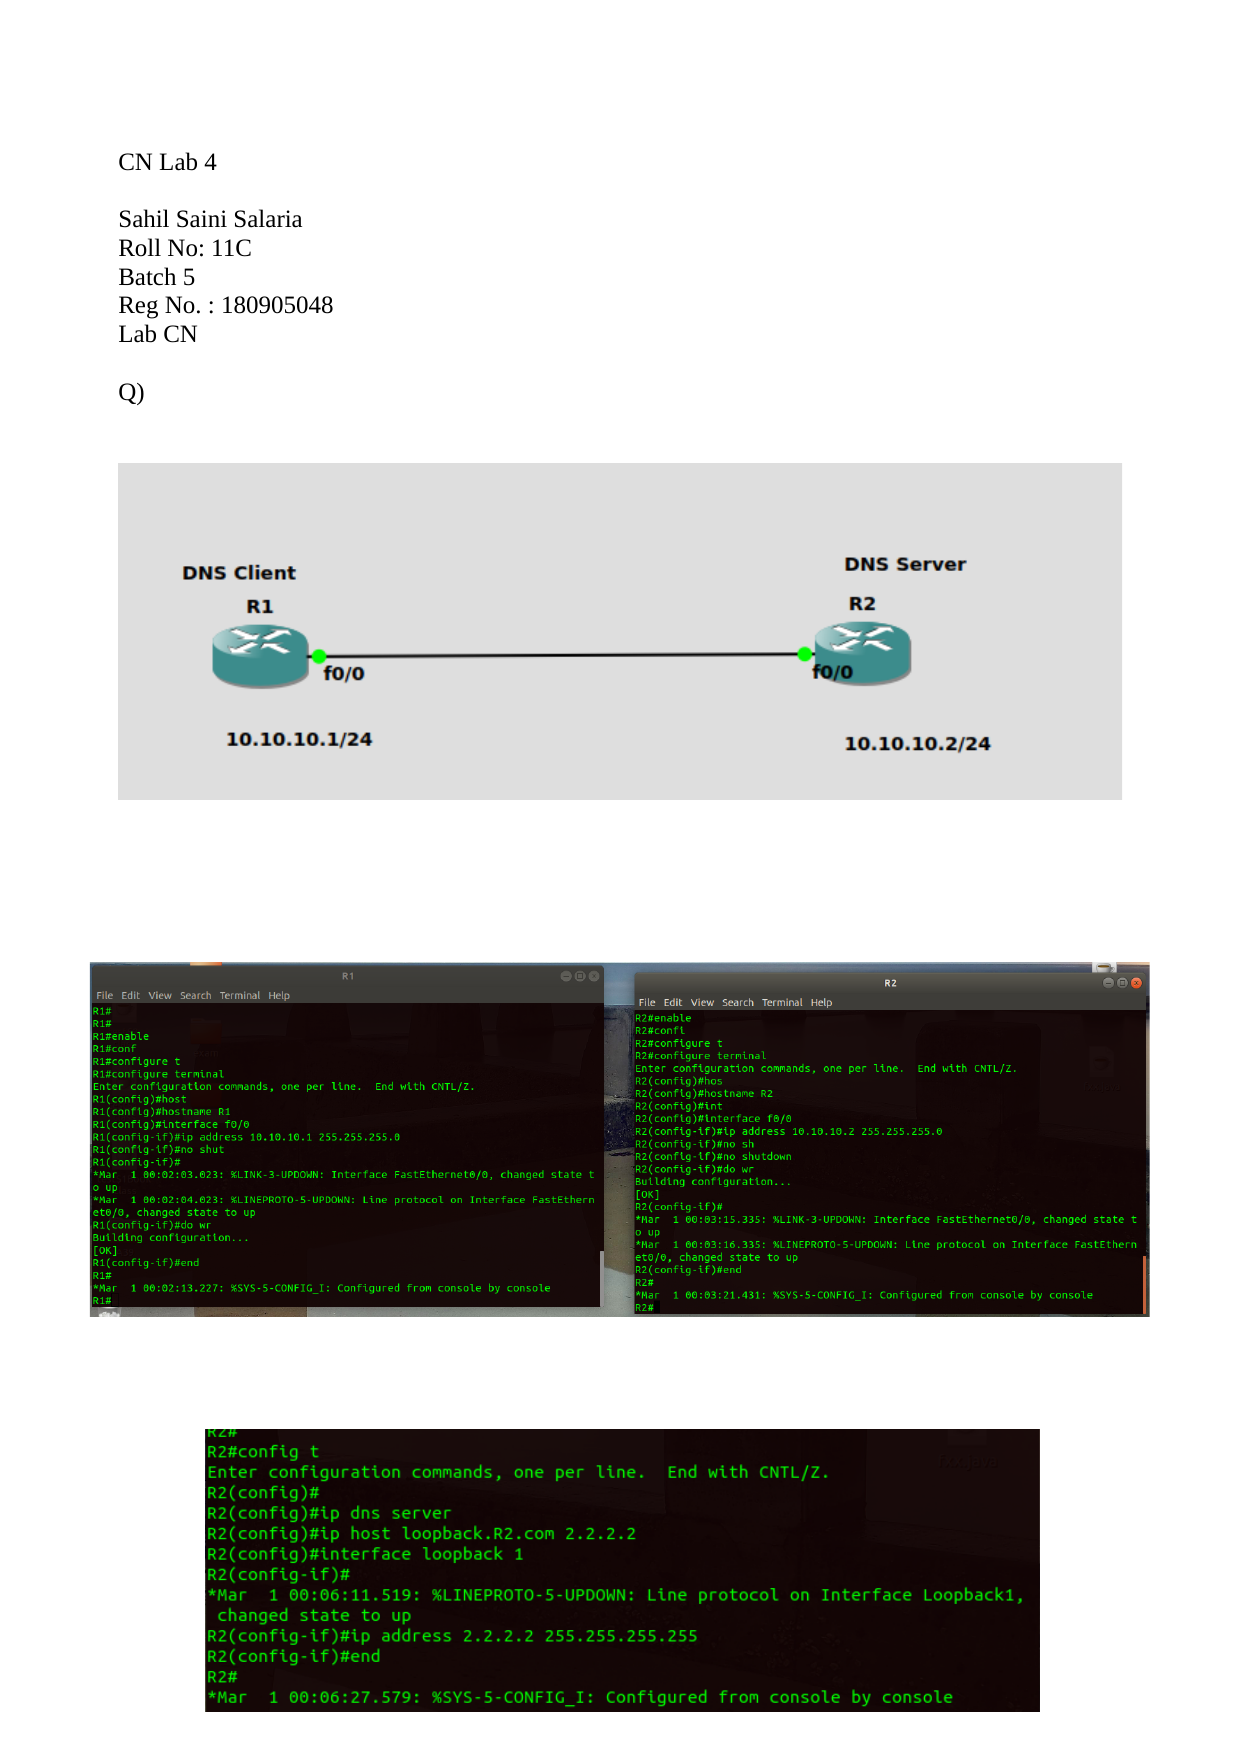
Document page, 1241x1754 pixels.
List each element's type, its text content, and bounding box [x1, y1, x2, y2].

text Sahil Saini Salaria [118, 204, 1122, 233]
text CN Lab 4 [118, 147, 1122, 176]
picture [205, 1429, 1040, 1712]
text Lab CN [118, 319, 1122, 348]
text Q) [118, 377, 1122, 406]
text Roll No: 11C [118, 233, 1122, 262]
picture [118, 463, 1123, 800]
text Reg No. : 180905048 [118, 291, 1122, 319]
picture [89, 962, 1150, 1317]
text Batch 5 [118, 262, 1122, 291]
